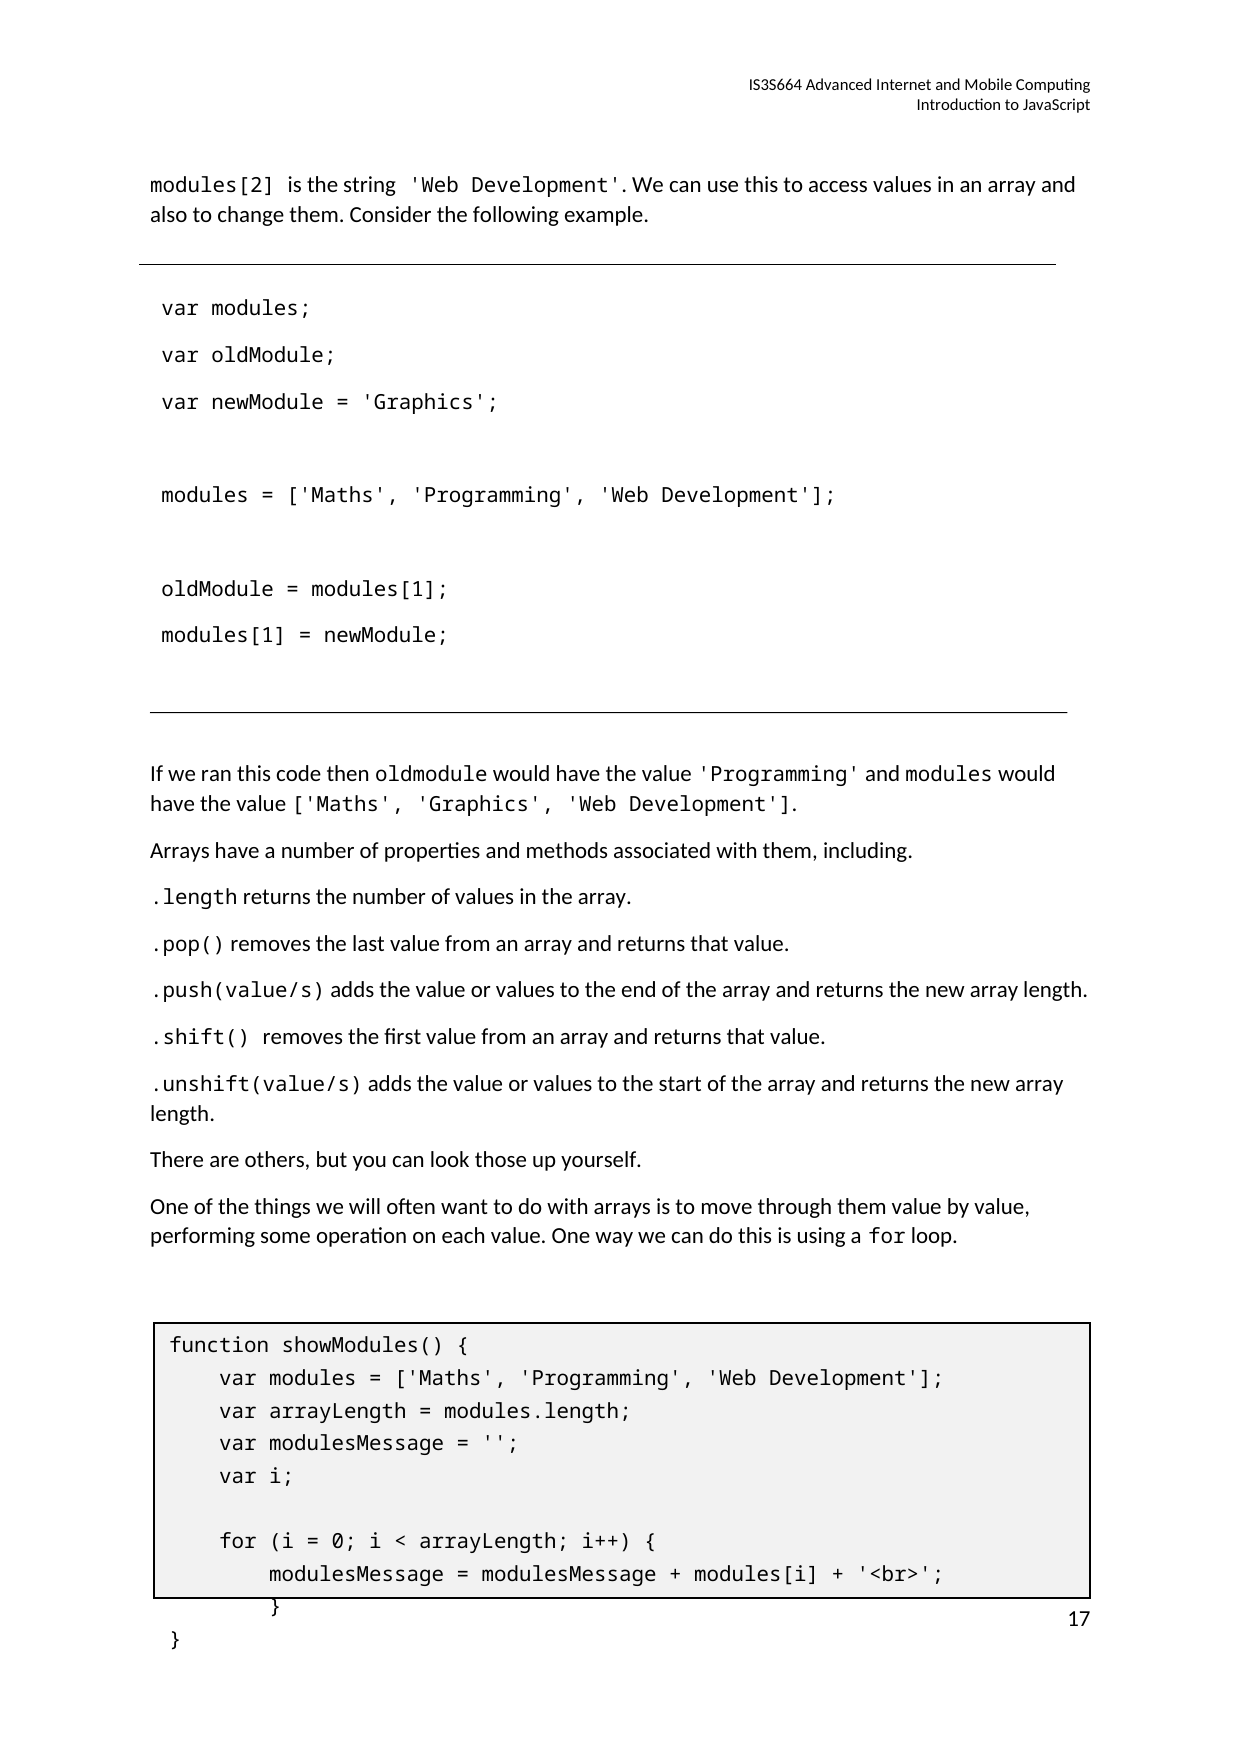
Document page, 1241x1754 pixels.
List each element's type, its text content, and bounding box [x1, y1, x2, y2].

text One of the things we will often want to do with arrays is to move through them value by value, performing some operation on each value. One way we can do this is using a for loop. [150, 1192, 1090, 1250]
text .unshift(value/s) adds the value or values to the start of the array and returns the new array length. [150, 1069, 1090, 1127]
table_header [150, 247, 859, 264]
text .push(value/s) adds the value or values to the end of the array and returns the new array length. [150, 976, 1090, 1004]
text Arrays have a number of properties and methods associated with them, including. [150, 836, 1090, 864]
text .pop() removes the last value from an array and returns that value. [150, 929, 1090, 957]
text There are others, but you can look those up yourself. [150, 1146, 1090, 1174]
text .shift() removes the first value from an array and returns that value. [150, 1022, 1090, 1051]
table_header [859, 247, 1089, 712]
text modules[2] is the string 'Web Development'. We can use this to access values in an array and also to change them. Consider the following example. [150, 170, 1090, 228]
table_header var modules; var oldModule; var newModule = 'Graphics'; modules = ['Maths', 'Programming', 'Web Development']; oldModule = modules[1]; modules[1] = newModule; [150, 265, 859, 712]
text .length returns the number of values in the array. [150, 882, 1090, 911]
text If we ran this code then oldmodule would have the value 'Programming' and modules would have the value ['Maths', 'Graphics', 'Web Development']. [150, 759, 1090, 817]
